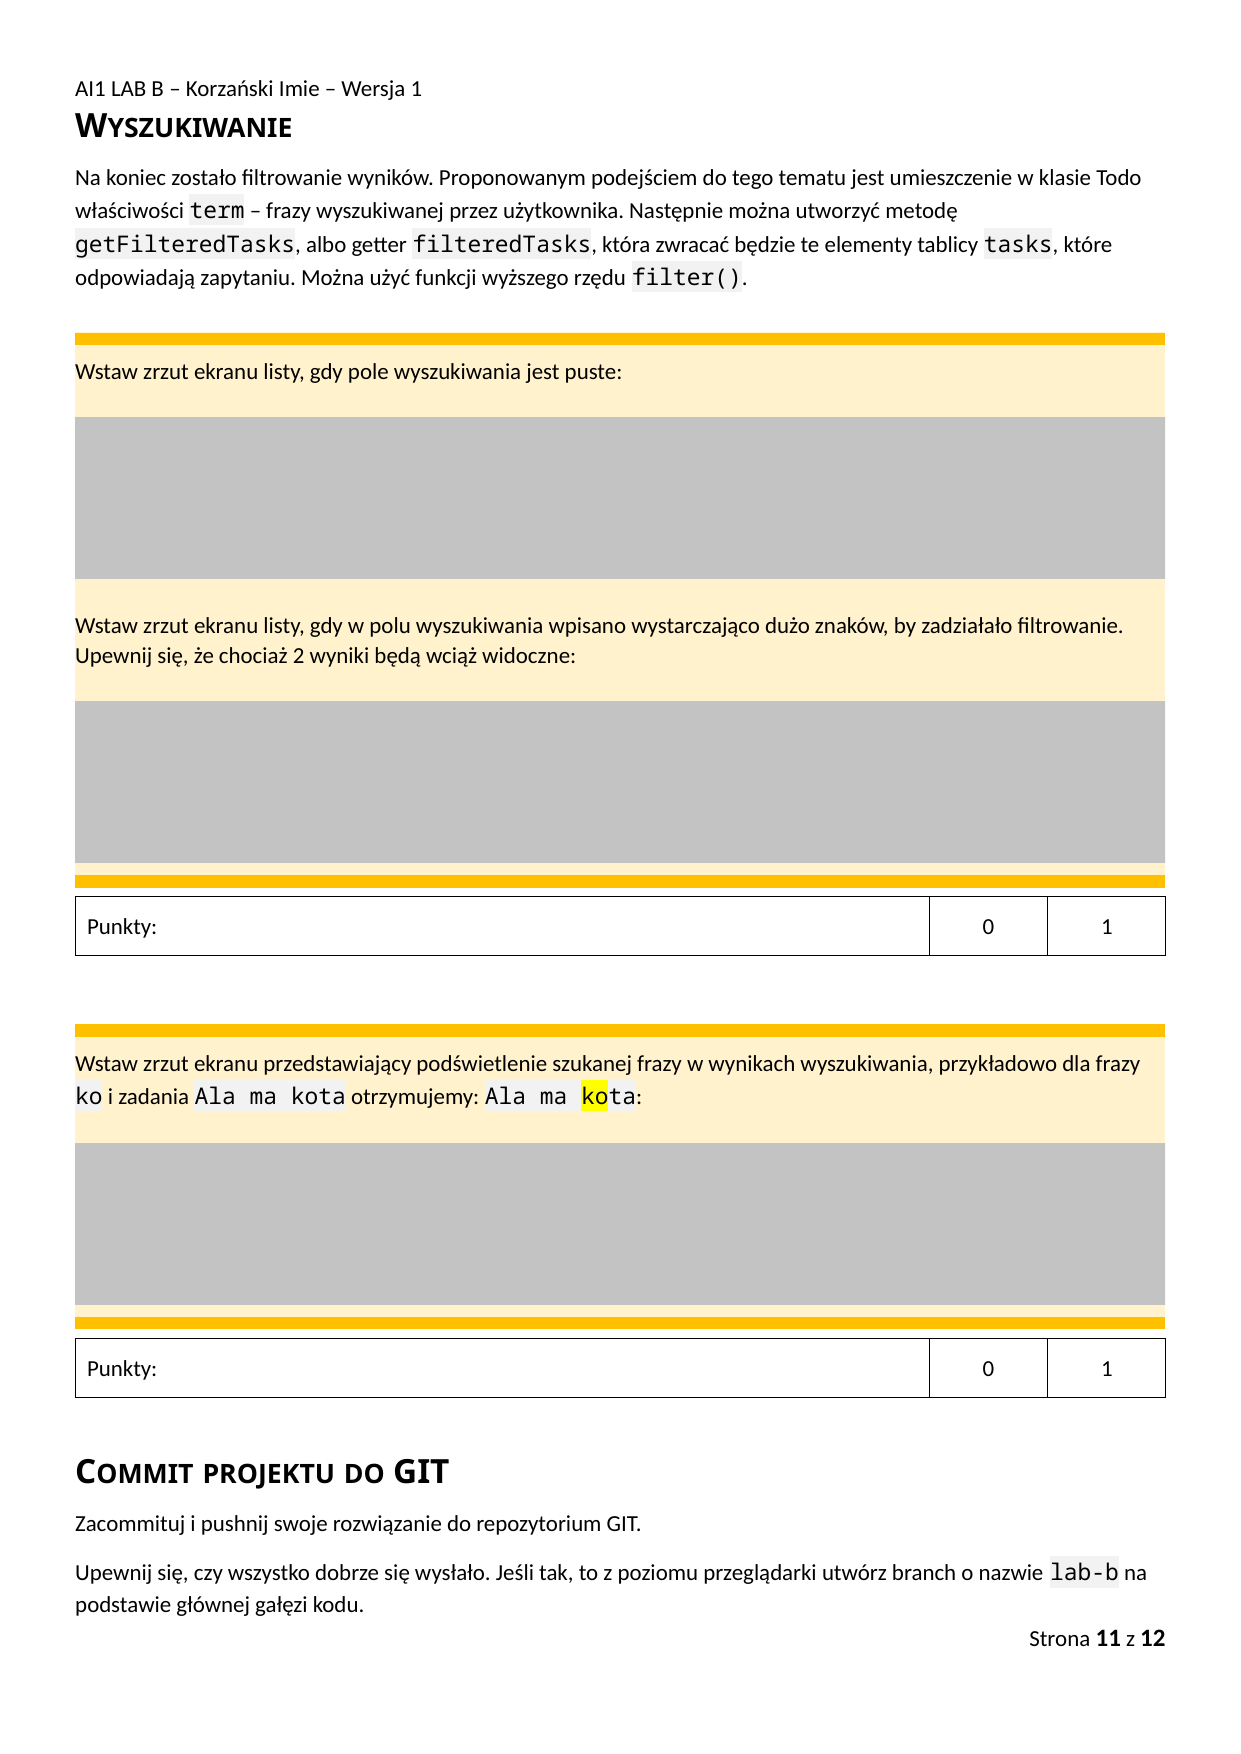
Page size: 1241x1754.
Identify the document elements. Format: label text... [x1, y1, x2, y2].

table_header Punkty: [76, 897, 929, 955]
picture [75, 417, 1166, 579]
text Na koniec zostało filtrowanie wyników. Proponowanym podejściem do tego tematu jest umieszczenie w klasie Todo właściwości term – frazy wyszukiwanej przez użytkownika. Następnie można utworzyć metodę getFilteredTasks, albo getter filteredTasks, która zwracać będzie te elementy tablicy tasks, które odpowiadają zapytaniu. Można użyć funkcji wyższego rzędu filter(). [75, 163, 1165, 292]
picture [75, 701, 1166, 863]
subtitle Wyszukiwanie [75, 102, 1165, 147]
text Wstaw zrzut ekranu listy, gdy w polu wyszukiwania wpisano wystarczająco dużo znaków, by zadziałało filtrowanie. Upewnij się, że chociaż 2 wyniki będą wciąż widoczne: [75, 586, 1165, 647]
text Zacommituj i pushnij swoje rozwiązanie do repozytorium GIT. [75, 1509, 1165, 1537]
table_header 1 [1048, 897, 1165, 955]
picture [75, 1143, 1166, 1305]
table_header Punkty: [76, 1339, 929, 1397]
subtitle Commit projektu do GIT [75, 1448, 1165, 1493]
table_header 0 [930, 1339, 1047, 1397]
text Wstaw zrzut ekranu listy, gdy pole wyszukiwania jest puste: [75, 345, 1165, 363]
text Wstaw zrzut ekranu przedstawiający podświetlenie szukanej frazy w wynikach wyszukiwania, przykładowo dla frazy ko i zadania Ala ma kota otrzymujemy: Ala ma kota: [75, 1037, 1165, 1088]
table_header 1 [1048, 1339, 1165, 1397]
text Upewnij się, czy wszystko dobrze się wysłało. Jeśli tak, to z poziomu przeglądarki utwórz branch o nazwie lab-b na podstawie głównej gałęzi kodu. [75, 1556, 1165, 1618]
table_header 0 [930, 897, 1047, 955]
